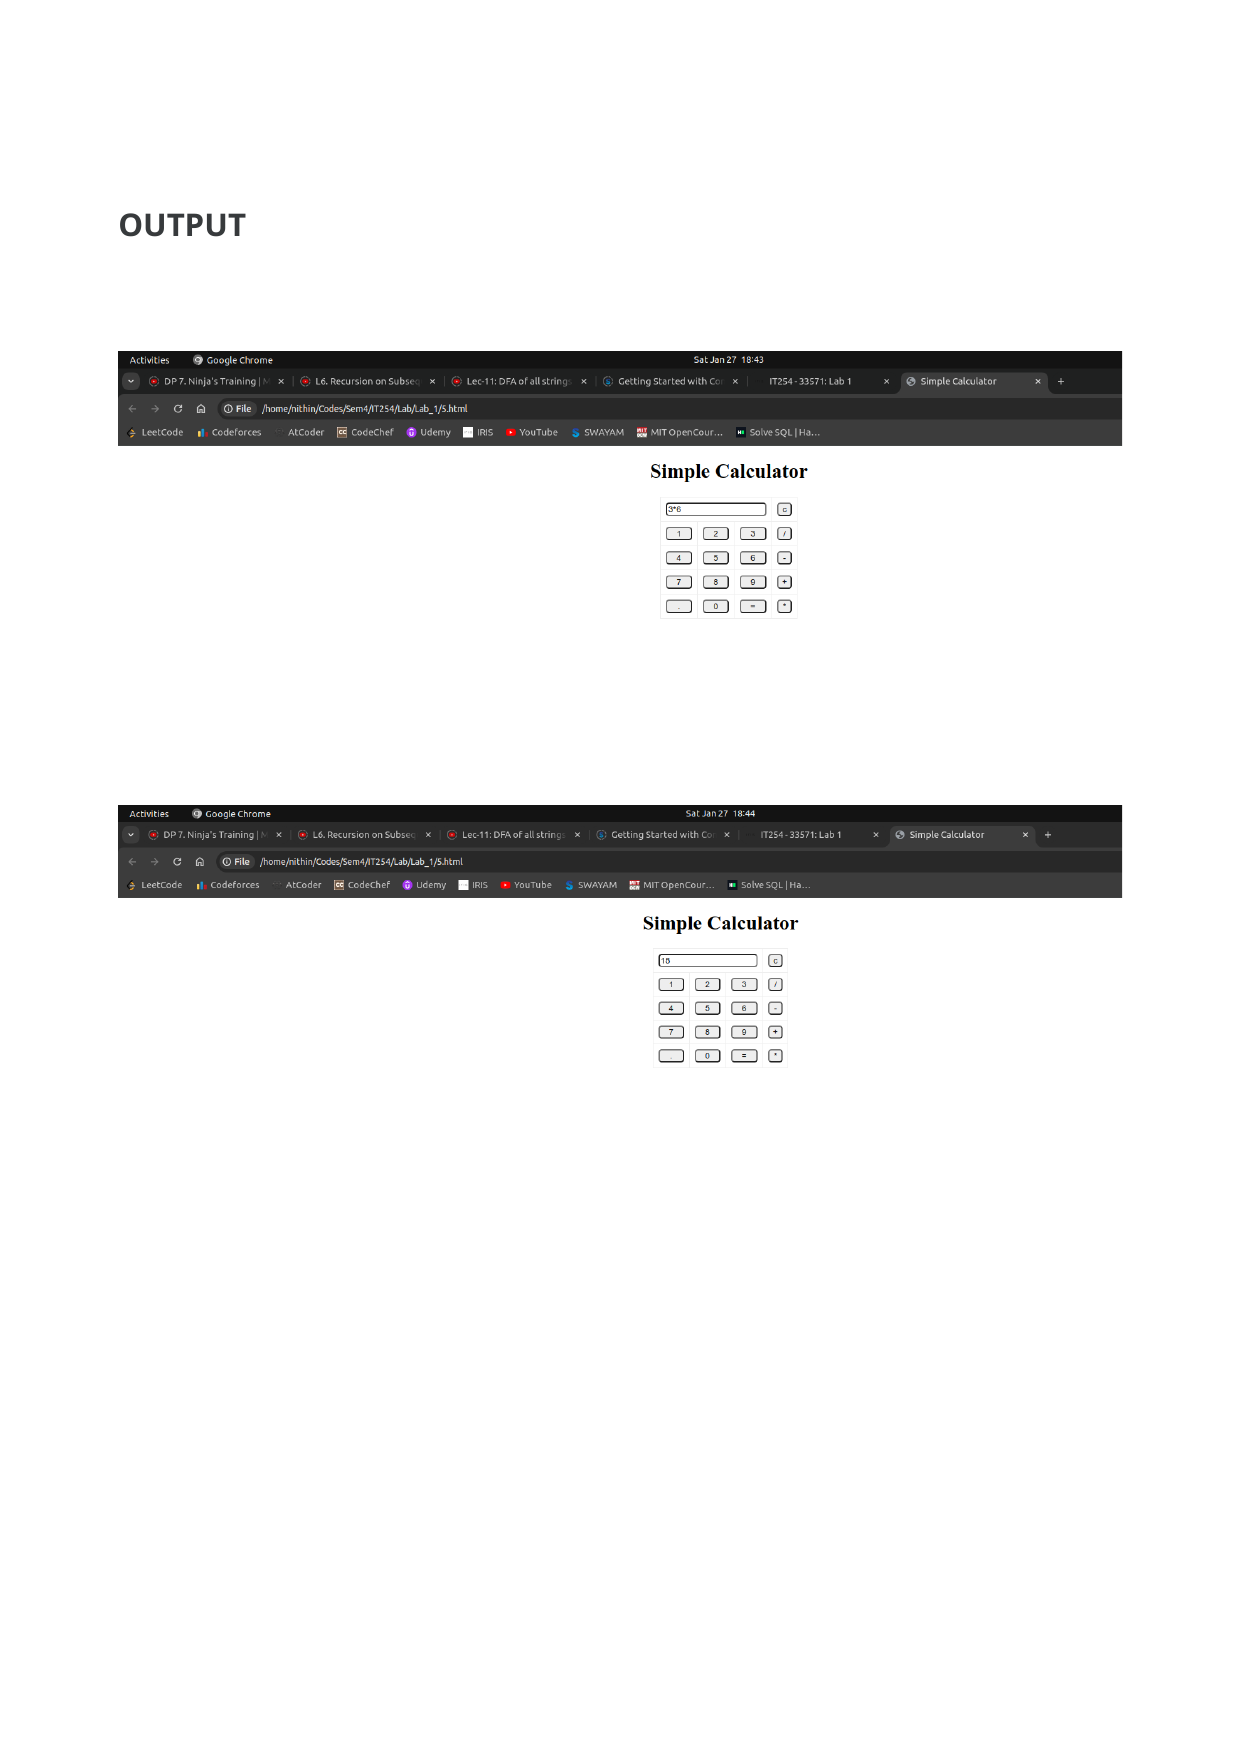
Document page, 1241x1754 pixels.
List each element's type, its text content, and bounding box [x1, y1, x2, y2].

picture [118, 351, 1123, 674]
text OUTPUT [118, 203, 1122, 246]
picture [118, 805, 1123, 1170]
